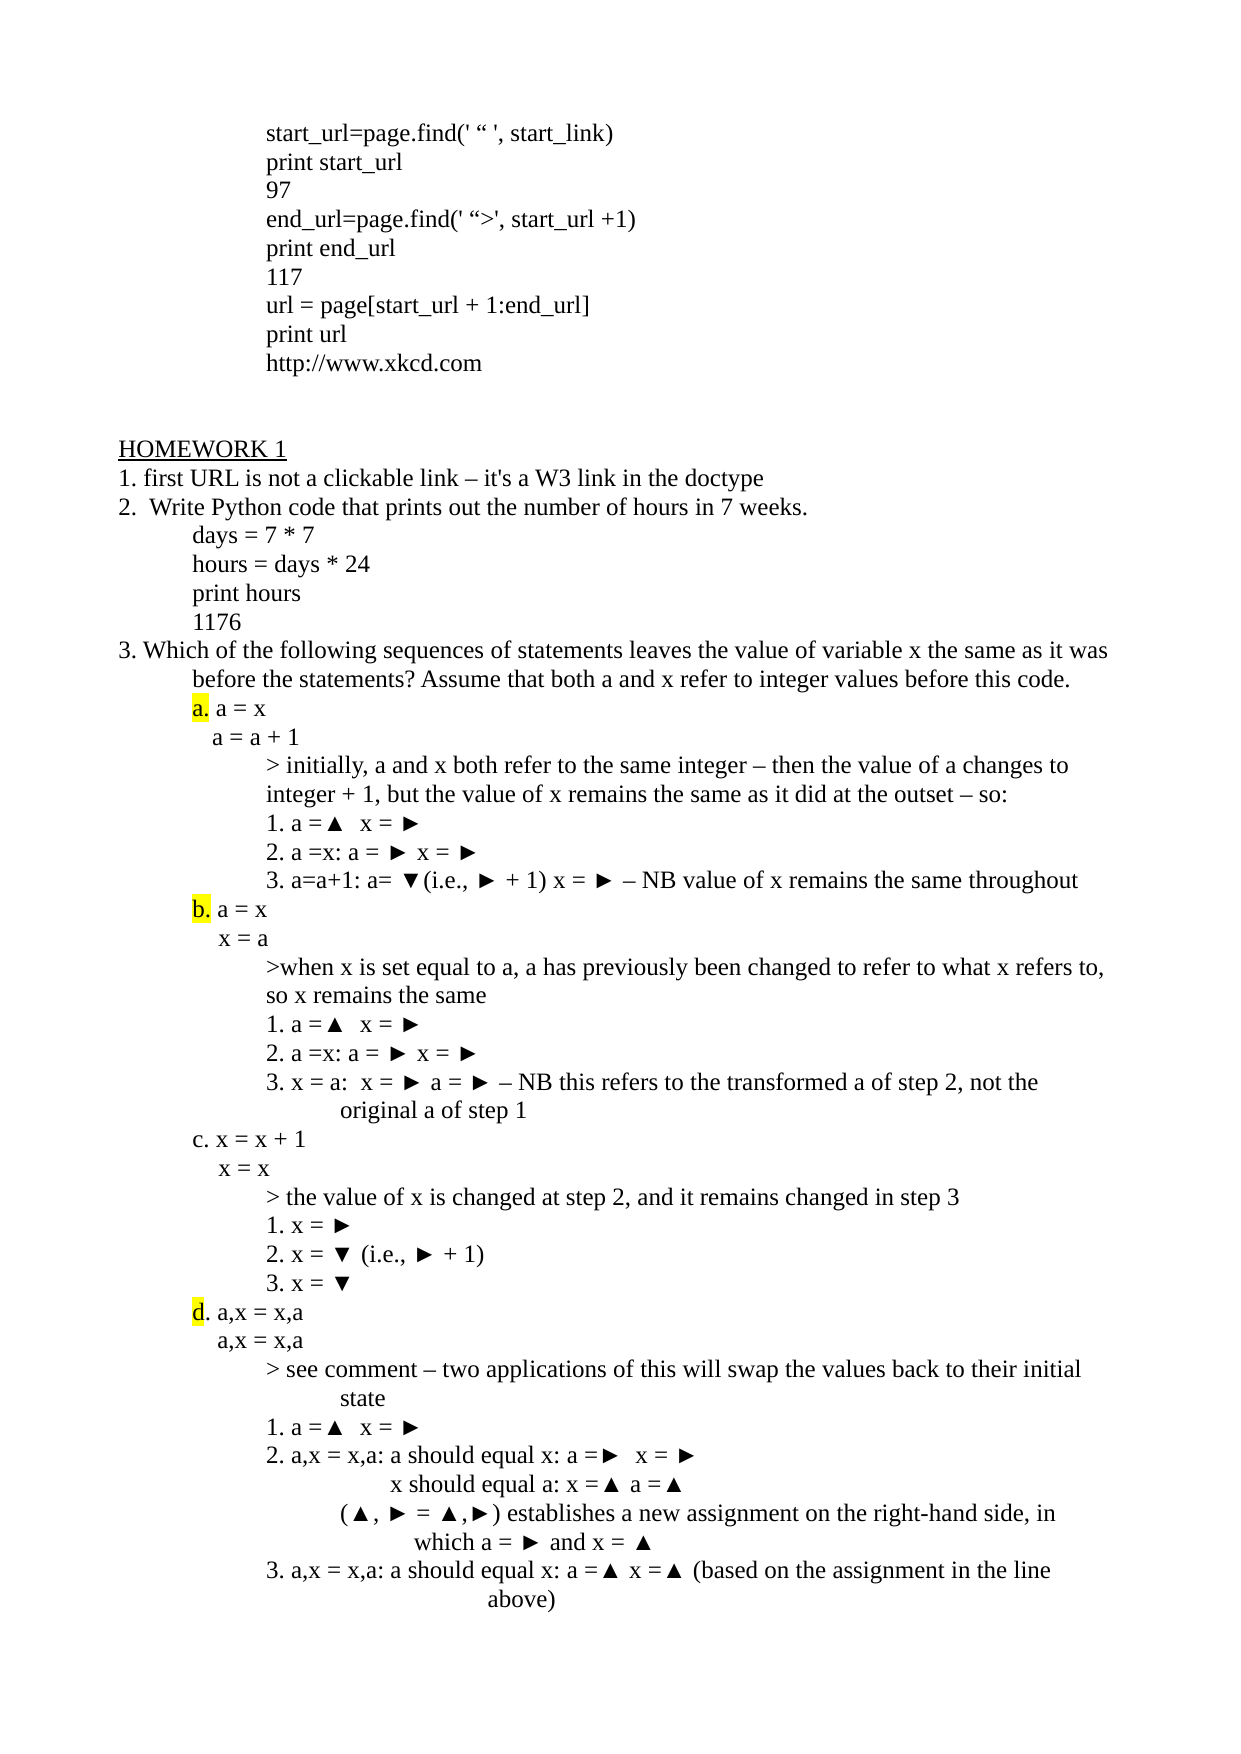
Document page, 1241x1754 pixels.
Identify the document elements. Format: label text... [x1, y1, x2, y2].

text print end_url [118, 233, 1122, 262]
text 1. a =▲ x = ► [118, 1009, 1122, 1038]
text > see comment – two applications of this will swap the values back to their initial state [118, 1354, 1122, 1412]
text 2. x = ▼ (i.e., ► + 1) [118, 1239, 1122, 1268]
text 1176 [118, 607, 1122, 636]
text x = x [118, 1153, 1122, 1182]
text hours = days * 24 [118, 549, 1122, 578]
text 3. a,x = x,a: a should equal x: a =▲ x =▲ (based on the assignment in the line above) [118, 1556, 1122, 1613]
text print url [118, 319, 1122, 348]
text end_url=page.find(' “>', start_url +1) [118, 204, 1122, 233]
text x = a [118, 923, 1122, 952]
text 1. a =▲ x = ► [118, 808, 1122, 837]
text 3. Which of the following sequences of statements leaves the value of variable x the same as it was before the statements? Assume that both a and x refer to integer values before this code. [118, 636, 1122, 693]
text print start_url [118, 147, 1122, 176]
text 3. x = a: x = ► a = ► – NB this refers to the transformed a of step 2, not the original a of step 1 [118, 1067, 1122, 1124]
text days = 7 * 7 [118, 521, 1122, 549]
text 117 [118, 262, 1122, 291]
text (▲, ► = ▲,►) establishes a new assignment on the right-hand side, in which a = ► and x = ▲ [118, 1498, 1122, 1556]
text url = page[start_url + 1:end_url] [118, 291, 1122, 319]
text print hours [118, 578, 1122, 607]
text 3. a=a+1: a= ▼(i.e., ► + 1) x = ► – NB value of x remains the same throughout [118, 866, 1122, 894]
text b. a = x [118, 894, 1122, 923]
text x should equal a: x =▲ a =▲ [118, 1469, 1122, 1498]
text HOMEWORK 1 [118, 434, 1122, 463]
text a. a = x [118, 693, 1122, 722]
text 1. a =▲ x = ► [118, 1412, 1122, 1441]
text 2. Write Python code that prints out the number of hours in 7 weeks. [118, 492, 1122, 521]
text 1. x = ► [118, 1211, 1122, 1239]
text 3. x = ▼ [118, 1268, 1122, 1297]
text a = a + 1 [118, 722, 1122, 751]
text http://www.xkcd.com [118, 348, 1122, 377]
text 2. a,x = x,a: a should equal x: a =► x = ► [118, 1441, 1122, 1469]
text c. x = x + 1 [118, 1124, 1122, 1153]
text >when x is set equal to a, a has previously been changed to refer to what x refers to, so x remains the same [118, 952, 1122, 1009]
text 2. a =x: a = ► x = ► [118, 1038, 1122, 1067]
text > the value of x is changed at step 2, and it remains changed in step 3 [118, 1182, 1122, 1211]
text a,x = x,a [118, 1326, 1122, 1354]
text > initially, a and x both refer to the same integer – then the value of a changes to integer + 1, but the value of x remains the same as it did at the outset – so: [118, 751, 1122, 808]
text start_url=page.find(' “ ', start_link) [118, 118, 1122, 147]
text d. a,x = x,a [118, 1297, 1122, 1326]
text 1. first URL is not a clickable link – it's a W3 link in the doctype [118, 463, 1122, 492]
text 2. a =x: a = ► x = ► [118, 837, 1122, 866]
text 97 [118, 176, 1122, 204]
